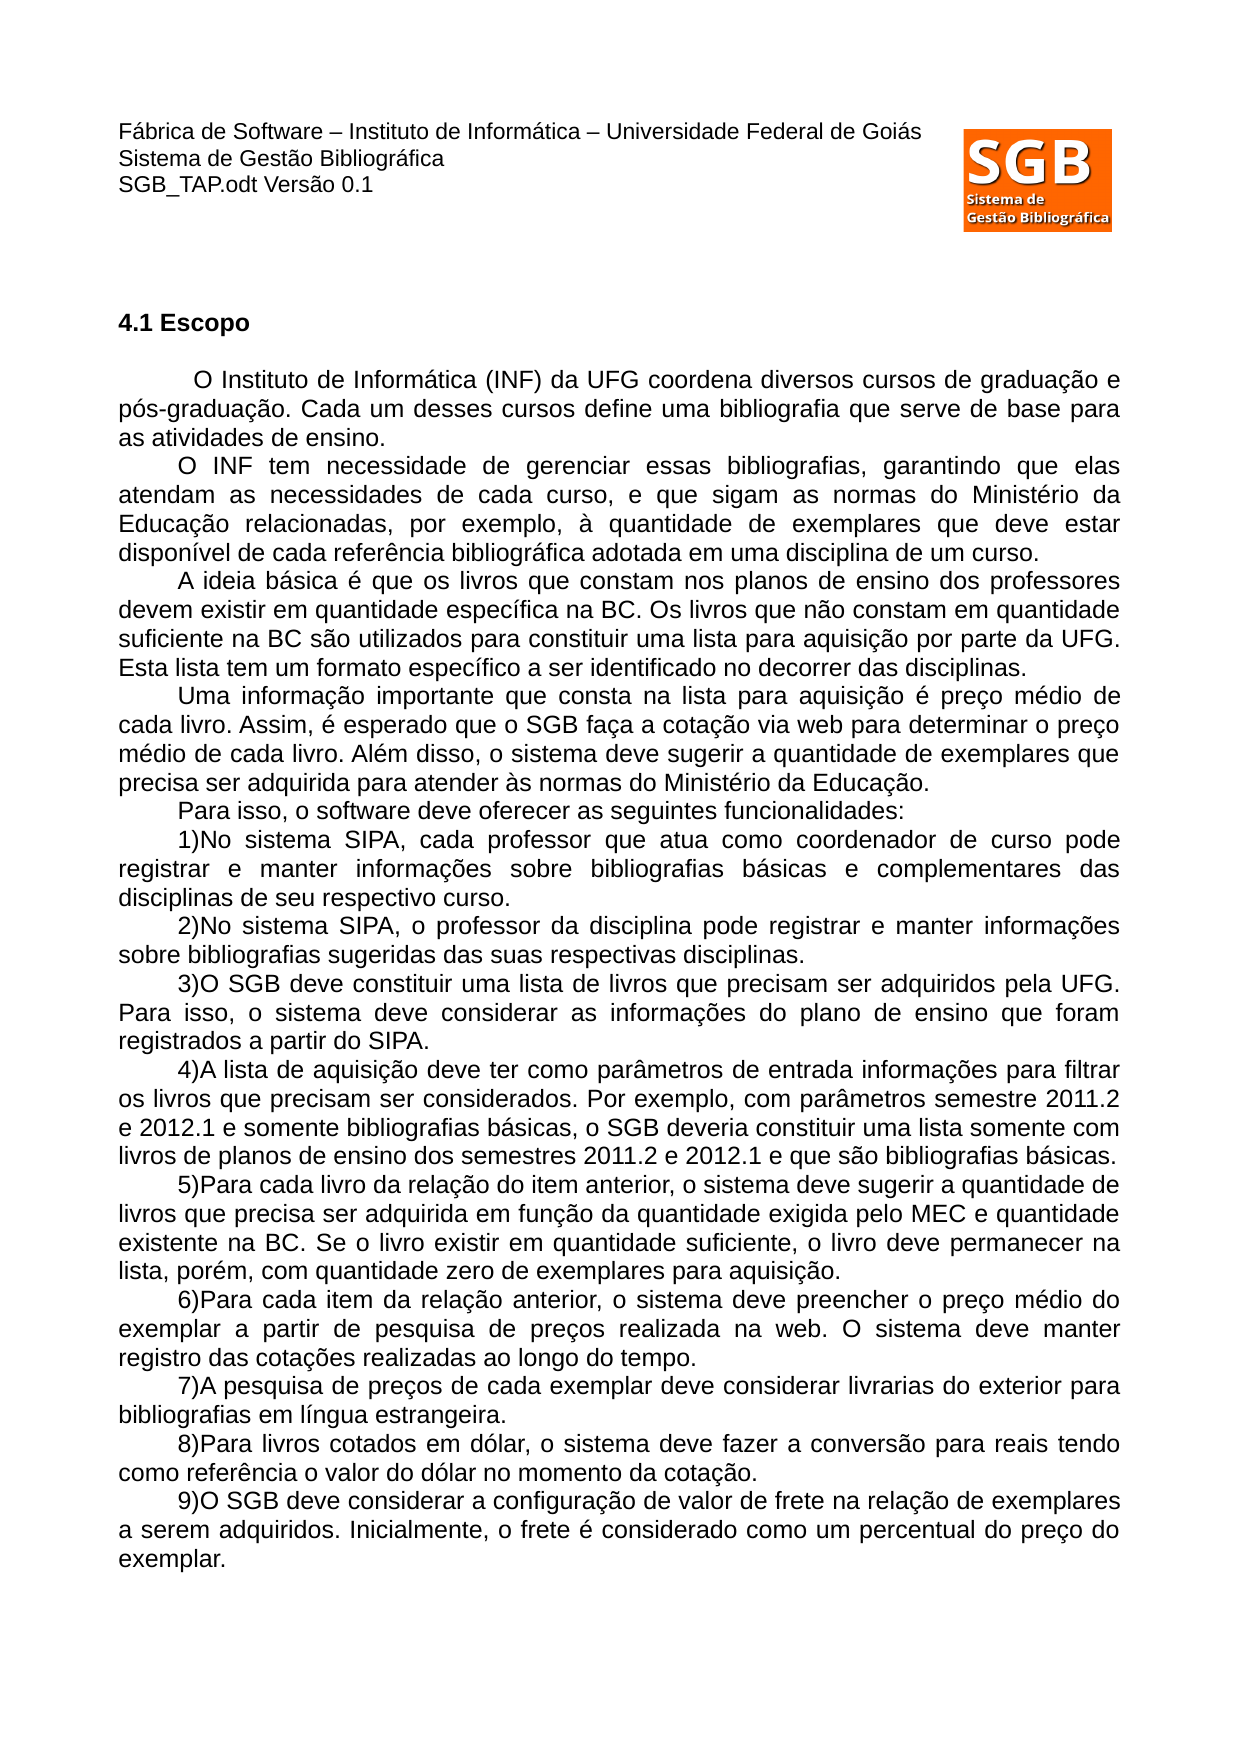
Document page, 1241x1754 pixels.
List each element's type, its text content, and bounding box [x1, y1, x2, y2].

text 8)Para livros cotados em dólar, o sistema deve fazer a conversão para reais tendo como referência o valor do dólar no momento da cotação. [118, 1429, 1122, 1486]
picture [963, 129, 1112, 232]
text A ideia básica é que os livros que constam nos planos de ensino dos professores devem existir em quantidade específica na BC. Os livros que não constam em quantidade suficiente na BC são utilizados para constituir uma lista para aquisição por parte da UFG. Esta lista tem um formato específico a ser identificado no decorrer das disciplinas. [118, 566, 1122, 681]
text O INF tem necessidade de gerenciar essas bibliografias, garantindo que elas atendam as necessidades de cada curso, e que sigam as normas do Ministério da Educação relacionadas, por exemplo, à quantidade de exemplares que deve estar disponível de cada referência bibliográfica adotada em uma disciplina de um curso. [118, 451, 1122, 566]
subtitle 4.1 Escopo [118, 308, 1122, 336]
text 2)No sistema SIPA, o professor da disciplina pode registrar e manter informações sobre bibliografias sugeridas das suas respectivas disciplinas. [118, 911, 1122, 969]
text 4)A lista de aquisição deve ter como parâmetros de entrada informações para filtrar os livros que precisam ser considerados. Por exemplo, com parâmetros semestre 2011.2 e 2012.1 e somente bibliografias básicas, o SGB deveria constituir uma lista somente com livros de planos de ensino dos semestres 2011.2 e 2012.1 e que são bibliografias básicas. [118, 1055, 1122, 1170]
text 3)O SGB deve constituir uma lista de livros que precisam ser adquiridos pela UFG. Para isso, o sistema deve considerar as informações do plano de ensino que foram registrados a partir do SIPA. [118, 969, 1122, 1055]
text 5)Para cada livro da relação do item anterior, o sistema deve sugerir a quantidade de livros que precisa ser adquirida em função da quantidade exigida pelo MEC e quantidade existente na BC. Se o livro existir em quantidade suficiente, o livro deve permanecer na lista, porém, com quantidade zero de exemplares para aquisição. [118, 1170, 1122, 1285]
text 6)Para cada item da relação anterior, o sistema deve preencher o preço médio do exemplar a partir de pesquisa de preços realizada na web. O sistema deve manter registro das cotações realizadas ao longo do tempo. [118, 1285, 1122, 1371]
text 7)A pesquisa de preços de cada exemplar deve considerar livrarias do exterior para bibliografias em língua estrangeira. [118, 1371, 1122, 1429]
text O Instituto de Informática (INF) da UFG coordena diversos cursos de graduação e pós-graduação. Cada um desses cursos define uma bibliografia que serve de base para as atividades de ensino. [118, 365, 1122, 451]
text 9)O SGB deve considerar a configuração de valor de frete na relação de exemplares a serem adquiridos. Inicialmente, o frete é considerado como um percentual do preço do exemplar. [118, 1486, 1122, 1573]
text Para isso, o software deve oferecer as seguintes funcionalidades: [118, 796, 1122, 825]
text 1)No sistema SIPA, cada professor que atua como coordenador de curso pode registrar e manter informações sobre bibliografias básicas e complementares das disciplinas de seu respectivo curso. [118, 825, 1122, 911]
text Uma informação importante que consta na lista para aquisição é preço médio de cada livro. Assim, é esperado que o SGB faça a cotação via web para determinar o preço médio de cada livro. Além disso, o sistema deve sugerir a quantidade de exemplares que precisa ser adquirida para atender às normas do Ministério da Educação. [118, 681, 1122, 796]
